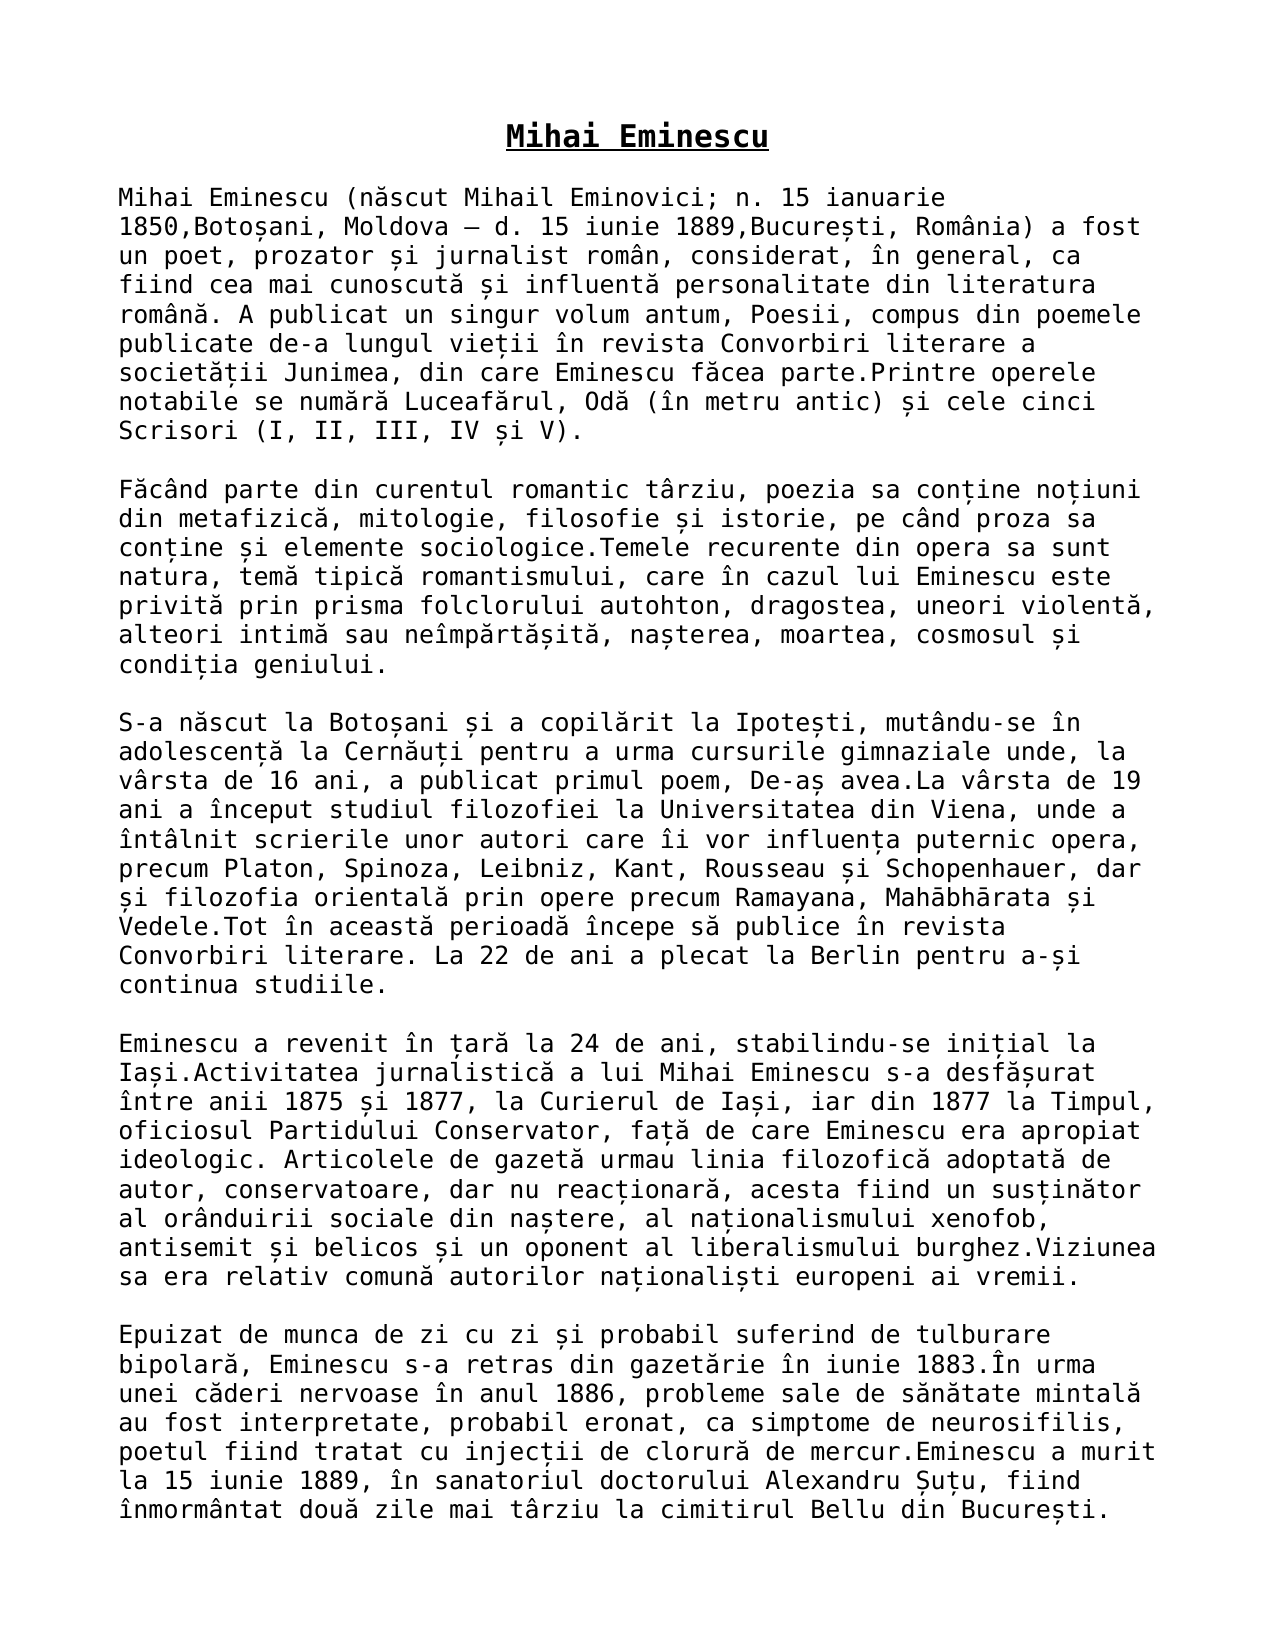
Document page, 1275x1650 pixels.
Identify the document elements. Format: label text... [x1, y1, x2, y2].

text S-a născut la Botoșani și a copilărit la Ipotești, mutându-se în adolescență la Cernăuți pentru a urma cursurile gimnaziale unde, la vârsta de 16 ani, a publicat primul poem, De-aș avea.La vârsta de 19 ani a început studiul filozofiei la Universitatea din Viena, unde a întâlnit scrierile unor autori care îi vor influența puternic opera, precum Platon, Spinoza, Leibniz, Kant, Rousseau și Schopenhauer, dar și filozofia orientală prin opere precum Ramayana, Mahābhārata și Vedele.Tot în această perioadă începe să publice în revista Convorbiri literare. La 22 de ani a plecat la Berlin pentru a-și continua studiile. [118, 708, 1157, 1000]
text Epuizat de munca de zi cu zi și probabil suferind de tulburare bipolară, Eminescu s-a retras din gazetărie în iunie 1883.În urma unei căderi nervoase în anul 1886, probleme sale de sănătate mintală au fost interpretate, probabil eronat, ca simptome de neurosifilis, poetul fiind tratat cu injecții de clorură de mercur.Eminescu a murit la 15 iunie 1889, în sanatoriul doctorului Alexandru Șuțu, fiind înmormântat două zile mai târziu la cimitirul Bellu din București. [118, 1321, 1157, 1525]
text Eminescu a revenit în țară la 24 de ani, stabilindu-se inițial la Iași.Activitatea jurnalistică a lui Mihai Eminescu s-a desfășurat între anii 1875 și 1877, la Curierul de Iași, iar din 1877 la Timpul, oficiosul Partidului Conservator, față de care Eminescu era apropiat ideologic. Articolele de gazetă urmau linia filozofică adoptată de autor, conservatoare, dar nu reacționară, acesta fiind un susținător al orânduirii sociale din naștere, al naționalismului xenofob, antisemit și belicos și un oponent al liberalismului burghez.Viziunea sa era relativ comună autorilor naționaliști europeni ai vremii. [118, 1029, 1157, 1292]
text Făcând parte din curentul romantic târziu, poezia sa conține noțiuni din metafizică, mitologie, filosofie și istorie, pe când proza sa conține și elemente sociologice.Temele recurente din opera sa sunt natura, temă tipică romantismului, care în cazul lui Eminescu este privită prin prisma folclorului autohton, dragostea, uneori violentă, alteori intimă sau neîmpărtășită, nașterea, moartea, cosmosul și condiția geniului. [118, 475, 1157, 679]
text Mihai Eminescu (născut Mihail Eminovici; n. 15 ianuarie 1850,Botoșani, Moldova – d. 15 iunie 1889,București, România) a fost un poet, prozator și jurnalist român, considerat, în general, ca fiind cea mai cunoscută și influentă personalitate din literatura română. A publicat un singur volum antum, Poesii, compus din poemele publicate de-a lungul vieții în revista Convorbiri literare a societății Junimea, din care Eminescu făcea parte.Printre operele notabile se numără Luceafărul, Odă (în metru antic) și cele cinci Scrisori (I, II, III, IV și V). [118, 183, 1157, 446]
text Mihai Eminescu [118, 118, 1157, 154]
